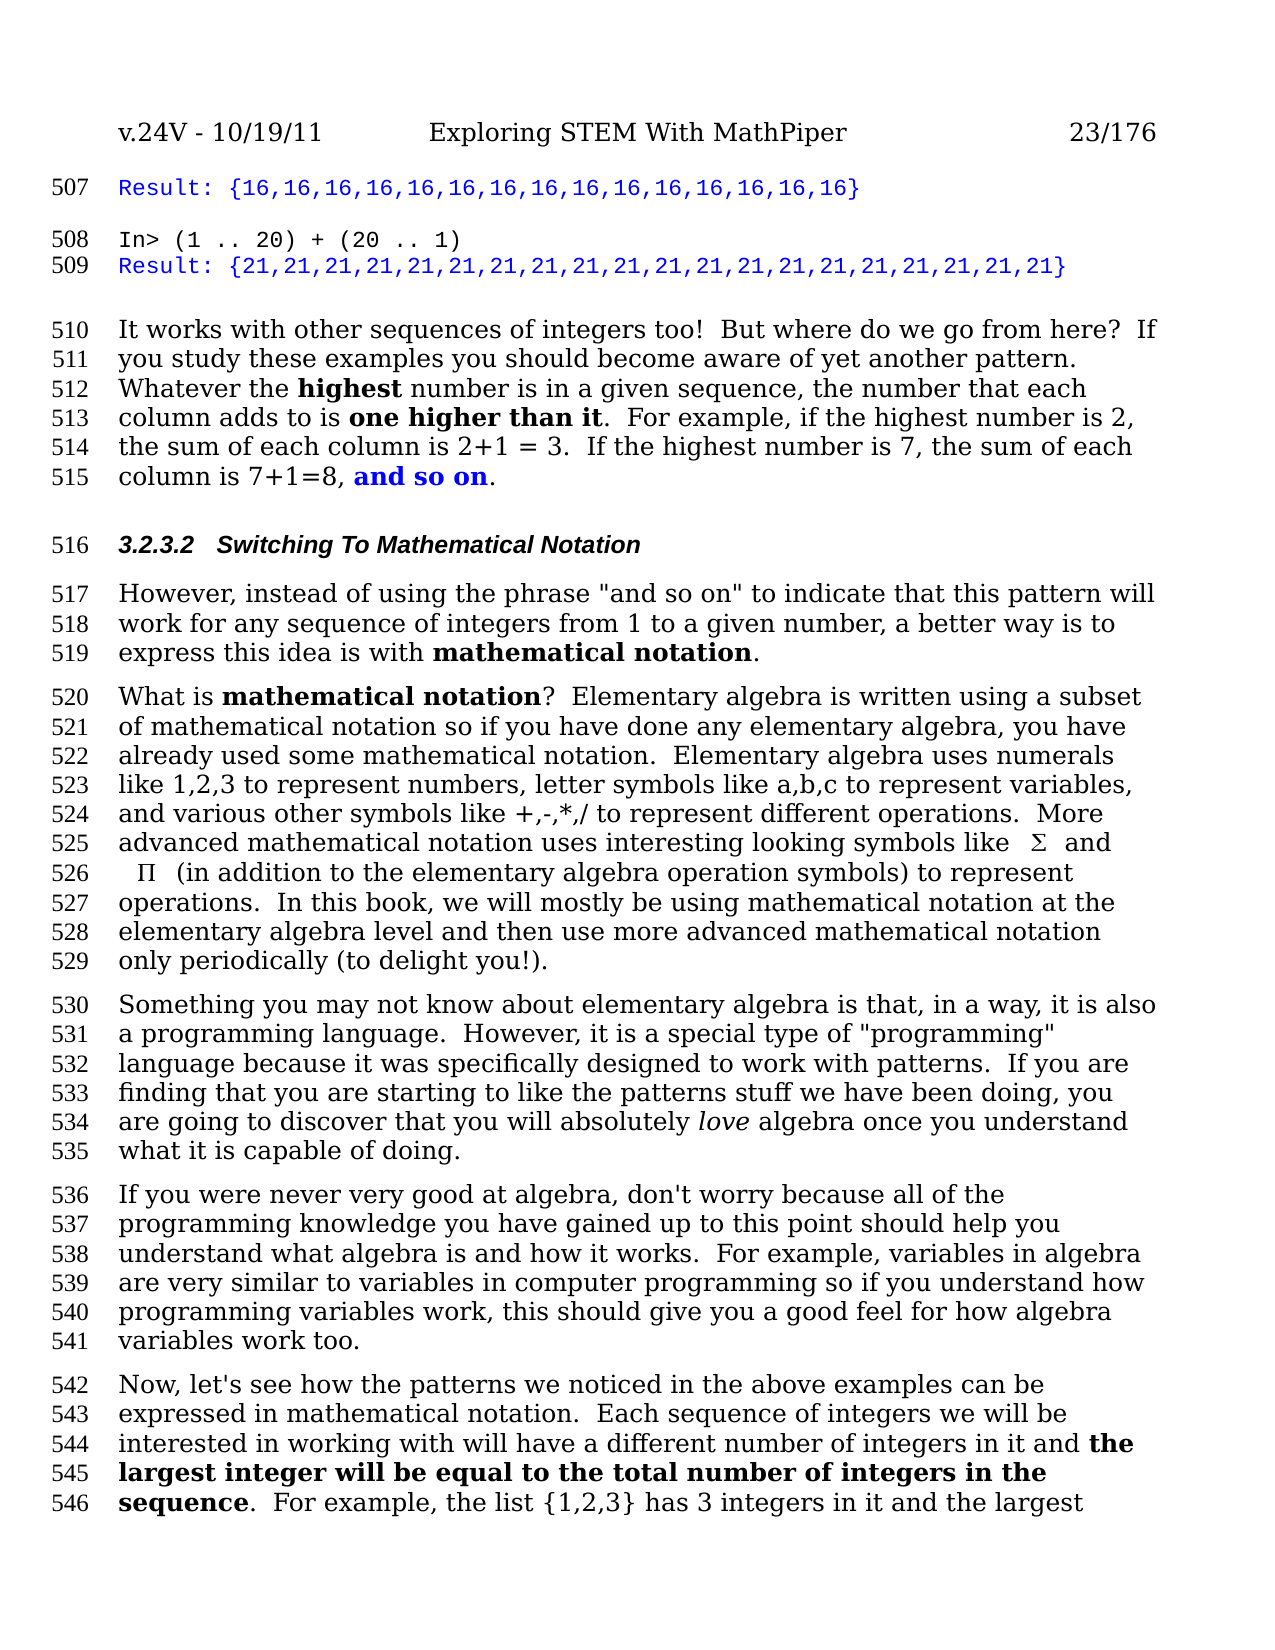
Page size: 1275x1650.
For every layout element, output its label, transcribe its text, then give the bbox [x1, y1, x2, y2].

text However, instead of using the phrase "and so on" to indicate that this pattern will work for any sequence of integers from 1 to a given number, a better way is to express this idea is with mathematical notation. [118, 579, 1157, 667]
text If you were never very good at algebra, don't worry because all of the programming knowledge you have gained up to this point should help you understand what algebra is and how it works. For example, variables in algebra are very similar to variables in computer programming so if you understand how programming variables work, this should give you a good feel for how algebra variables work too. [118, 1180, 1157, 1355]
text Something you may not know about elementary algebra is that, in a way, it is also a programming language. However, it is a special type of "programming" language because it was specifically designed to work with patterns. If you are finding that you are starting to like the patterns stuff we have been doing, you are going to discover that you will absolutely love algebra once you understand what it is capable of doing. [118, 990, 1157, 1165]
text What is mathematical notation? Elementary algebra is written using a subset of mathematical notation so if you have done any elementary algebra, you have already used some mathematical notation. Elementary algebra uses numerals like 1,2,3 to represent numbers, letter symbols like a,b,c to represent variables, and various other symbols like +,-,*,/ to represent different operations. More advanced mathematical notation uses interesting looking symbols likeand(in addition to the elementary algebra operation symbols) to represent operations. In this book, we will mostly be using mathematical notation at the elementary algebra level and then use more advanced mathematical notation only periodically (to delight you!). [118, 682, 1157, 975]
text Result: {16,16,16,16,16,16,16,16,16,16,16,16,16,16,16} [118, 177, 1157, 203]
text In> (1 .. 20) + (20 .. 1) [118, 229, 1157, 254]
text It works with other sequences of integers too! But where do we go from here? If you study these examples you should become aware of yet another pattern. Whatever the highest number is in a given sequence, the number that each column adds to is one higher than it. For example, if the highest number is 2, the sum of each column is 2+1 = 3. If the highest number is 7, the sum of each column is 7+1=8, and so on. [118, 315, 1157, 491]
text Now, let's see how the patterns we noticed in the above examples can be expressed in mathematical notation. Each sequence of integers we will be interested in working with will have a different number of integers in it and the largest integer will be equal to the total number of integers in the sequence. For example, the list {1,2,3} has 3 integers in it and the largest [118, 1370, 1157, 1517]
text Result: {21,21,21,21,21,21,21,21,21,21,21,21,21,21,21,21,21,21,21,21} [118, 254, 1157, 281]
subtitle Switching To Mathematical Notation [118, 530, 1157, 559]
